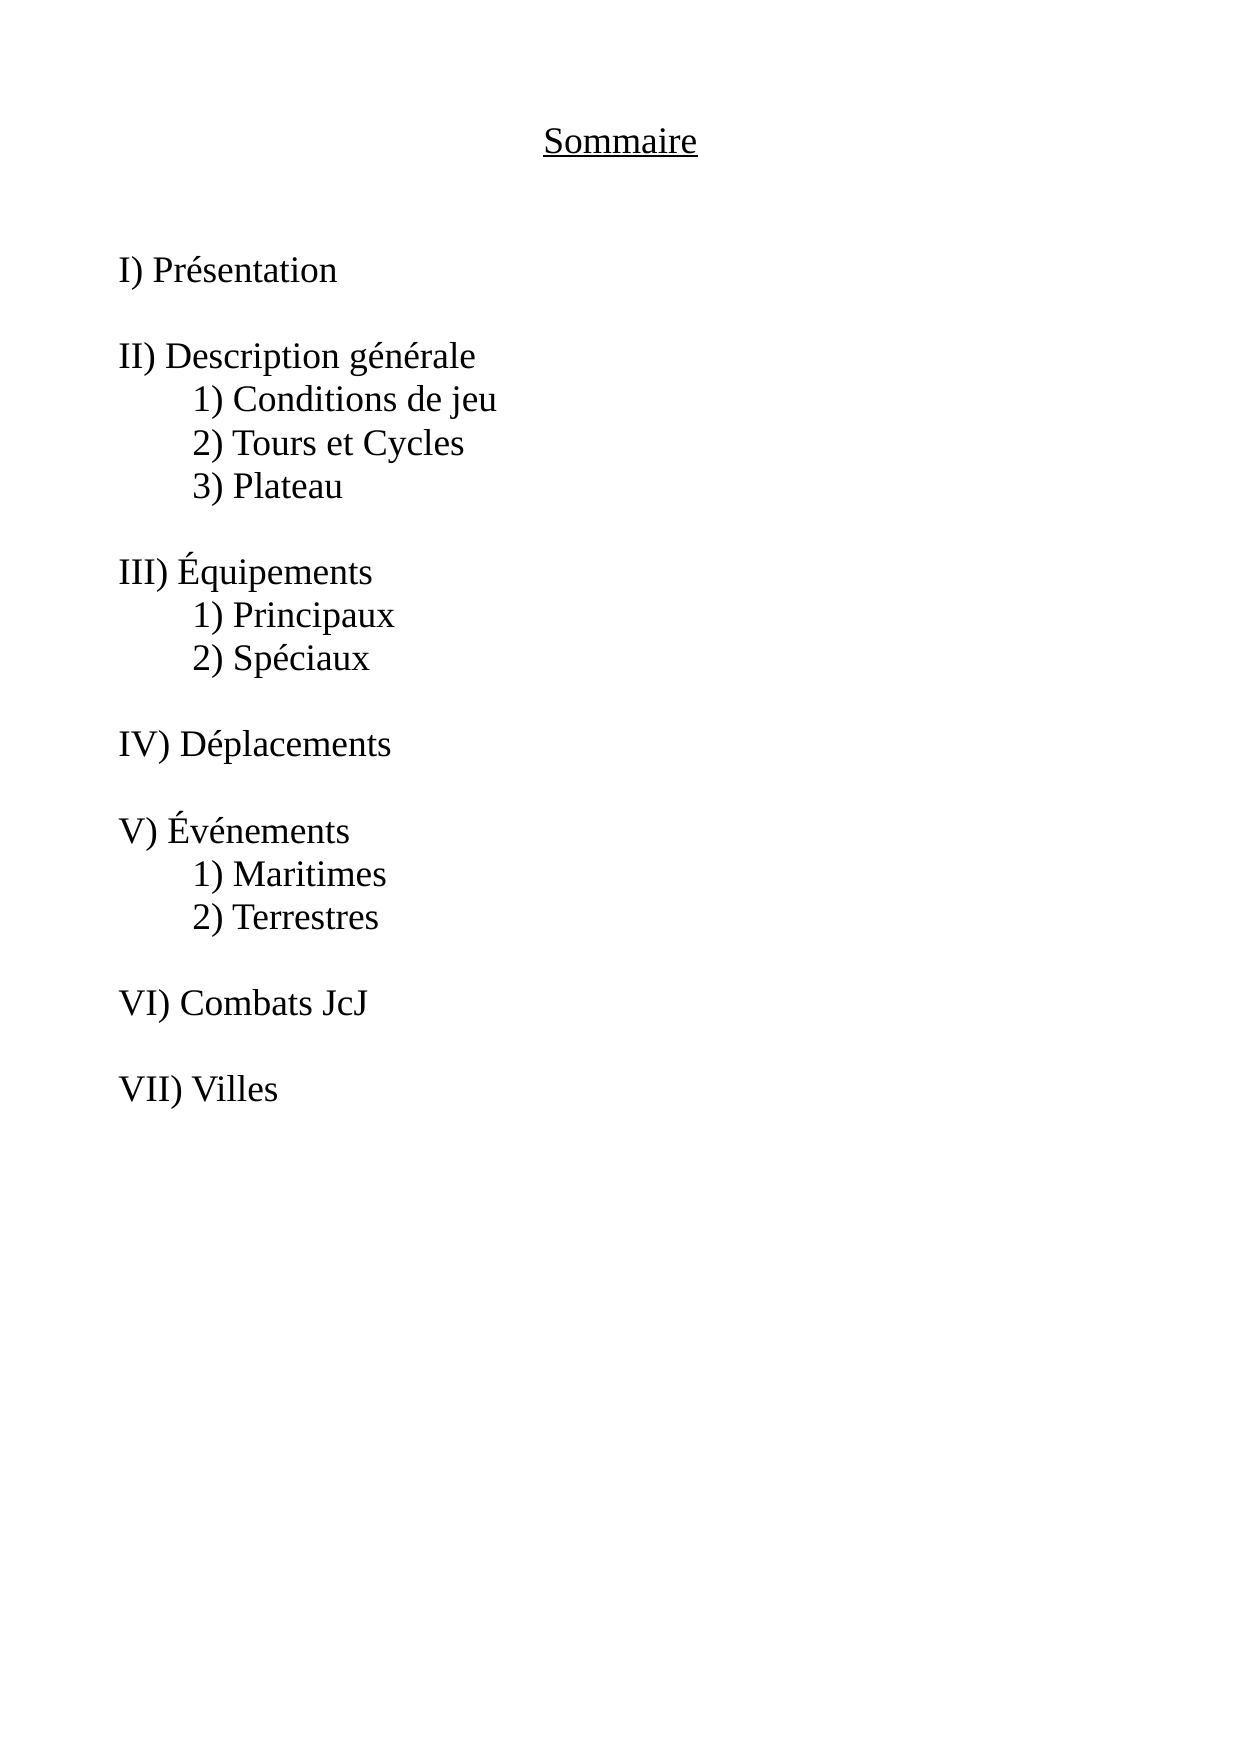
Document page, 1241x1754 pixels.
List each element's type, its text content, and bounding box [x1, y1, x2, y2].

text VII) Villes [118, 1067, 1122, 1110]
text III) Équipements [118, 549, 1122, 592]
text V) Événements [118, 808, 1122, 851]
text I) Présentation [118, 247, 1122, 291]
text 2) Tours et Cycles [118, 420, 1122, 463]
text Sommaire [118, 118, 1122, 161]
text 3) Plateau [118, 463, 1122, 506]
text 1) Maritimes [118, 851, 1122, 894]
text 2) Spéciaux [118, 636, 1122, 679]
text VI) Combats JcJ [118, 981, 1122, 1024]
text 1) Conditions de jeu [118, 377, 1122, 420]
text 1) Principaux [118, 592, 1122, 636]
text 2) Terrestres [118, 894, 1122, 937]
text IV) Déplacements [118, 722, 1122, 765]
text II) Description générale [118, 334, 1122, 377]
